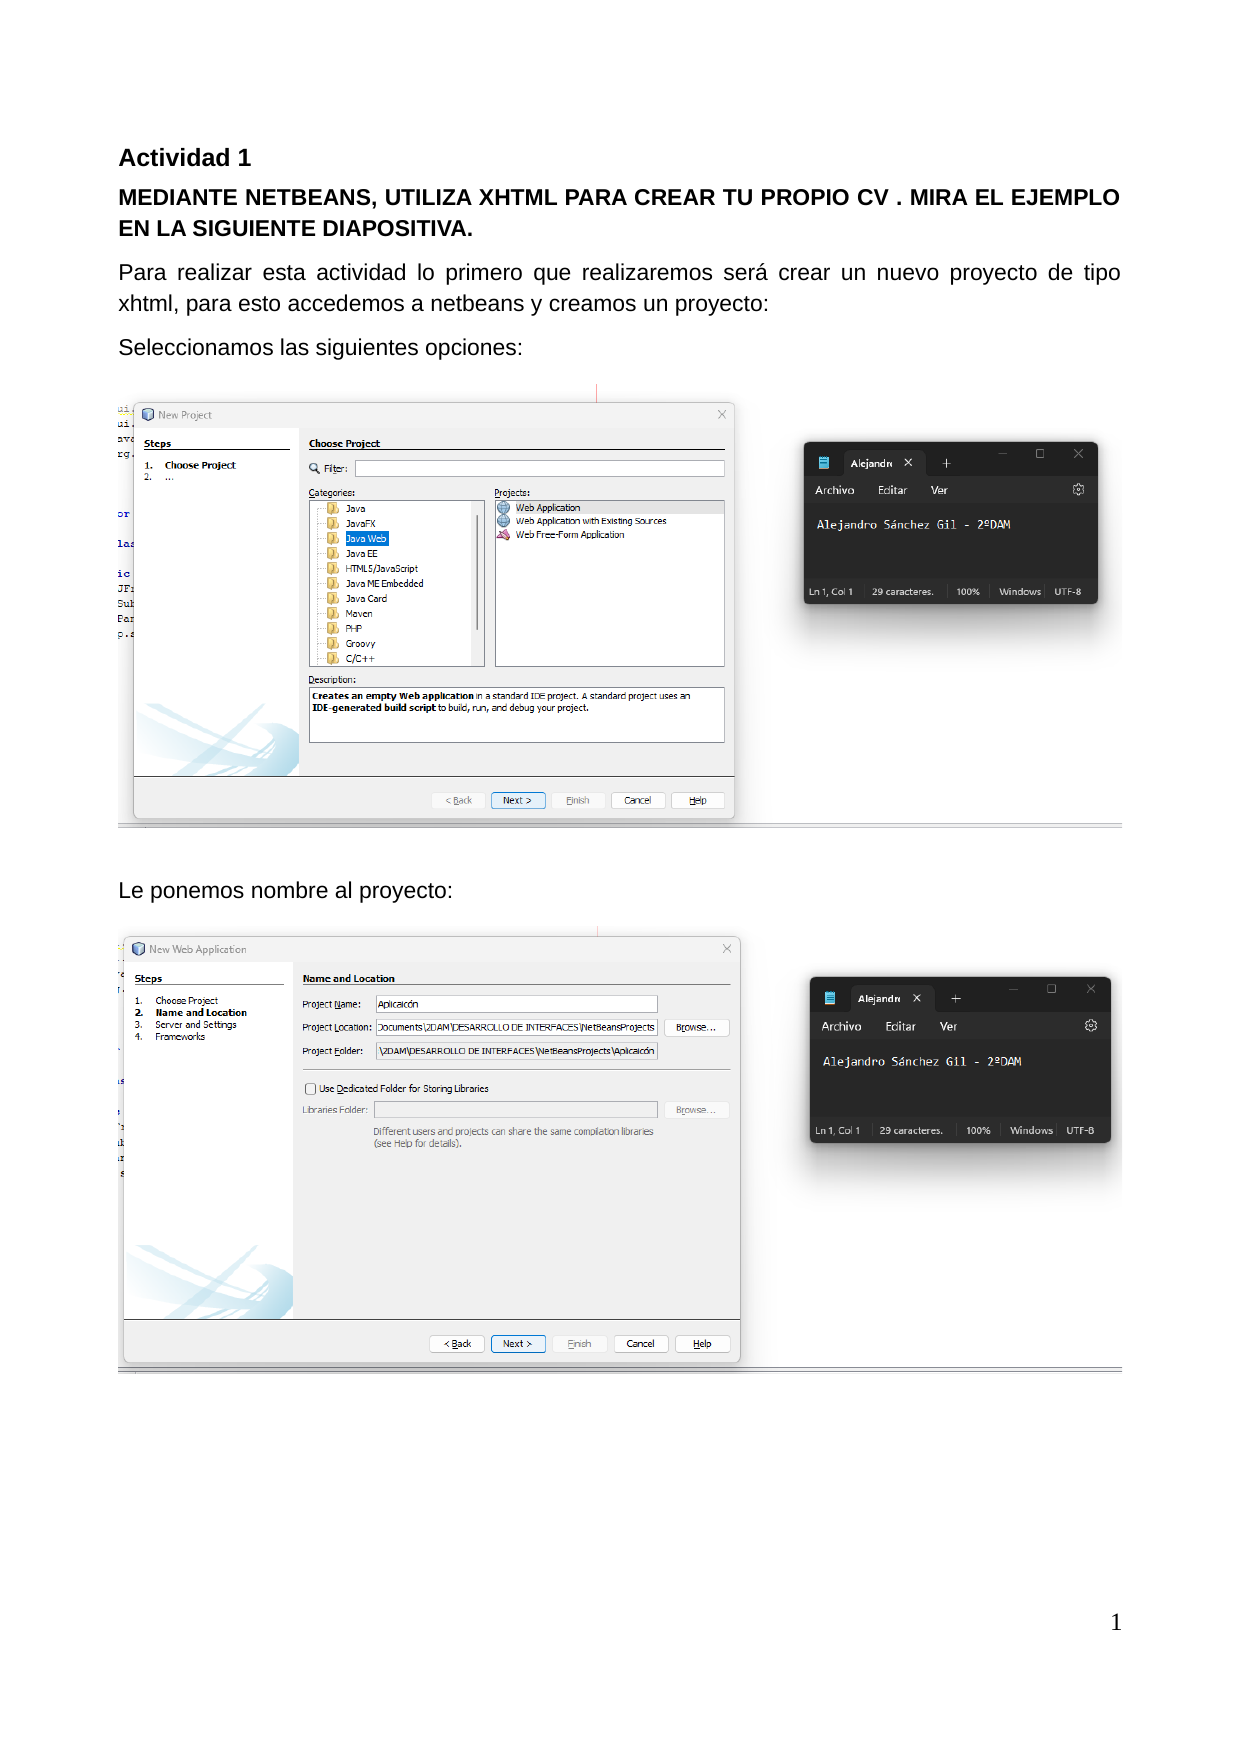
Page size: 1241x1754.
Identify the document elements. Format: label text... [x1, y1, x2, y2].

text MEDIANTE NETBEANS, UTILIZA XHTML PARA CREAR TU PROPIO CV . MIRA EL EJEMPLO EN LA SIGUIENTE DIAPOSITIVA. [118, 184, 1122, 241]
text Le ponemos nombre al proyecto: [118, 877, 1122, 903]
text Seleccionamos las siguientes opciones: [118, 334, 1122, 361]
picture [118, 926, 1123, 1374]
picture [118, 384, 1123, 828]
text Para realizar esta actividad lo primero que realizaremos será crear un nuevo proyecto de tipo xhtml, para esto accedemos a netbeans y creamos un proyecto: [118, 259, 1122, 316]
subtitle Actividad 1 [118, 143, 1122, 172]
